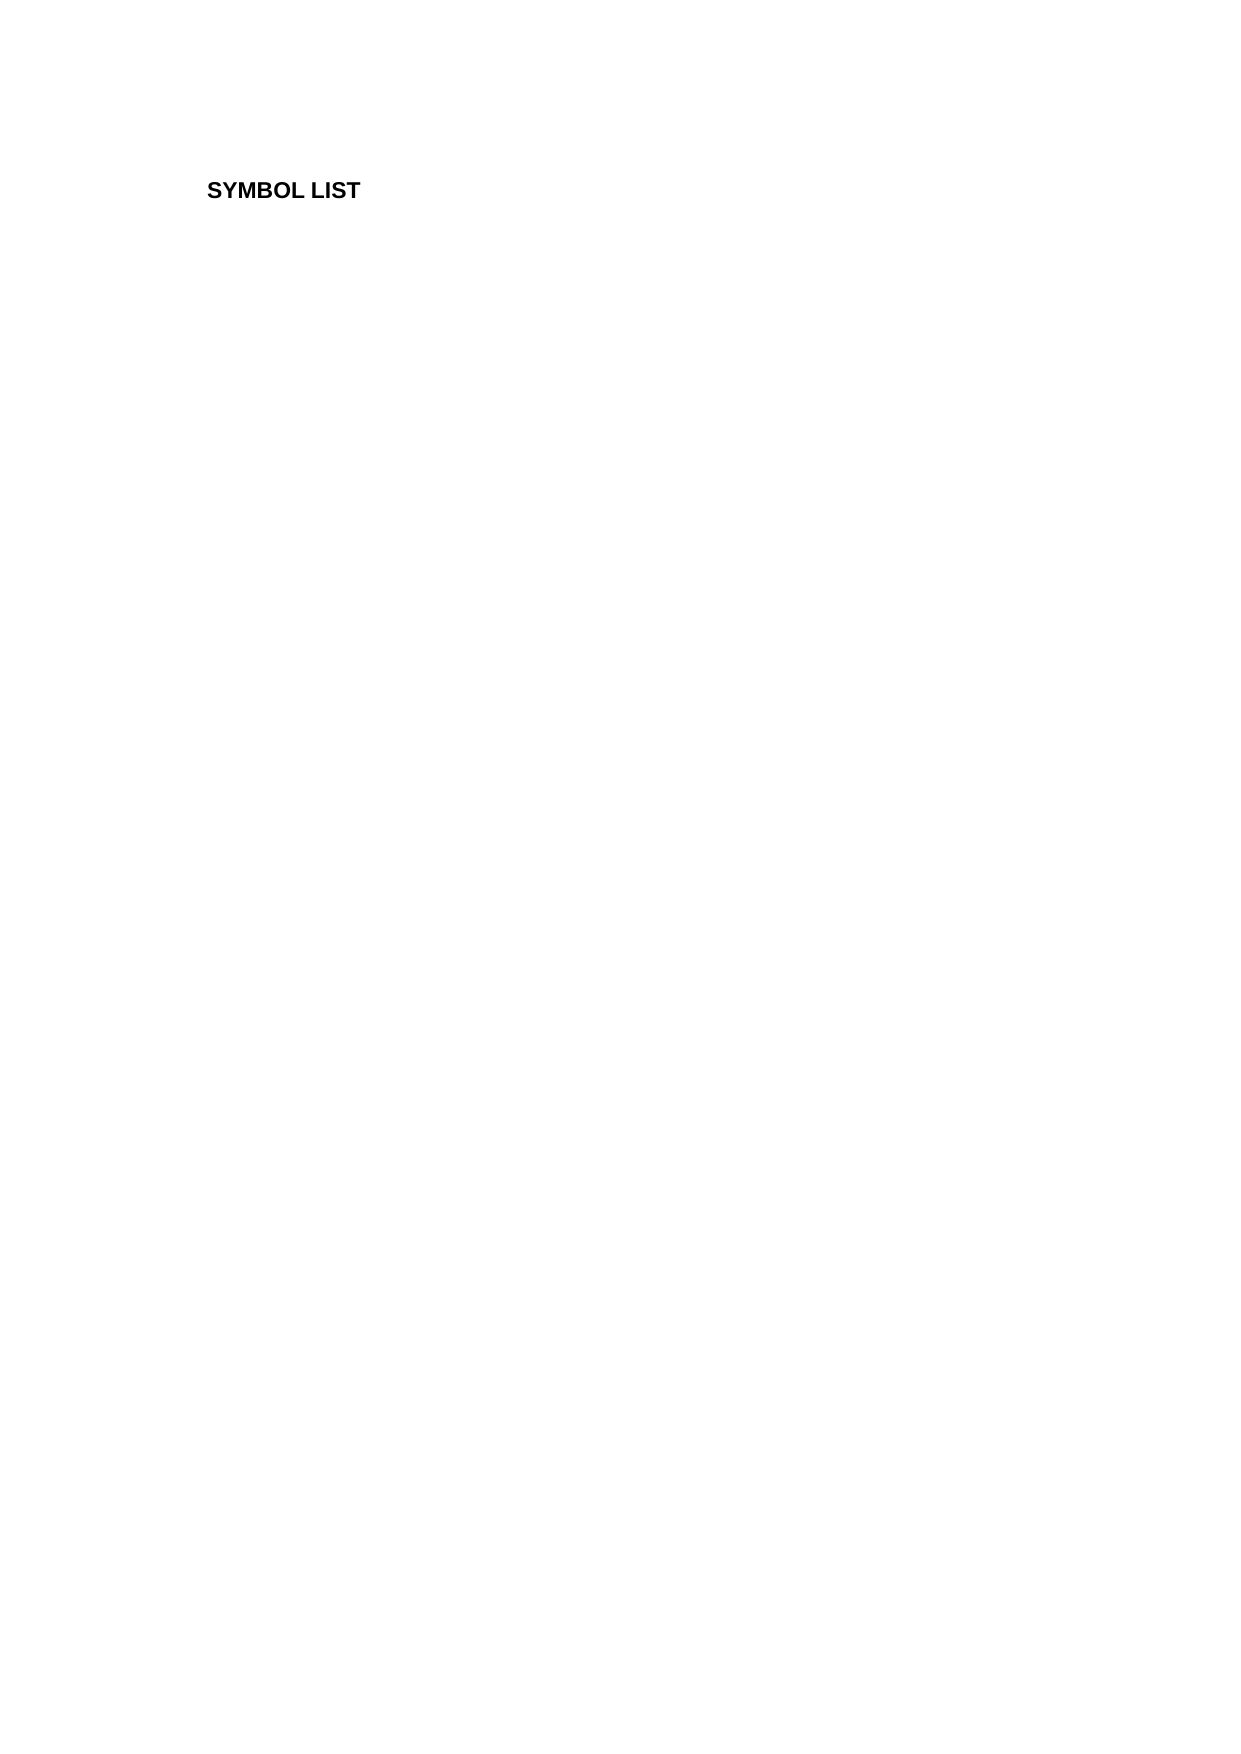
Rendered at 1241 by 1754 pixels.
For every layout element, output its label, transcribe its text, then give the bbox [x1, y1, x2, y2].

list SYMBOL LIST [207, 177, 1092, 203]
